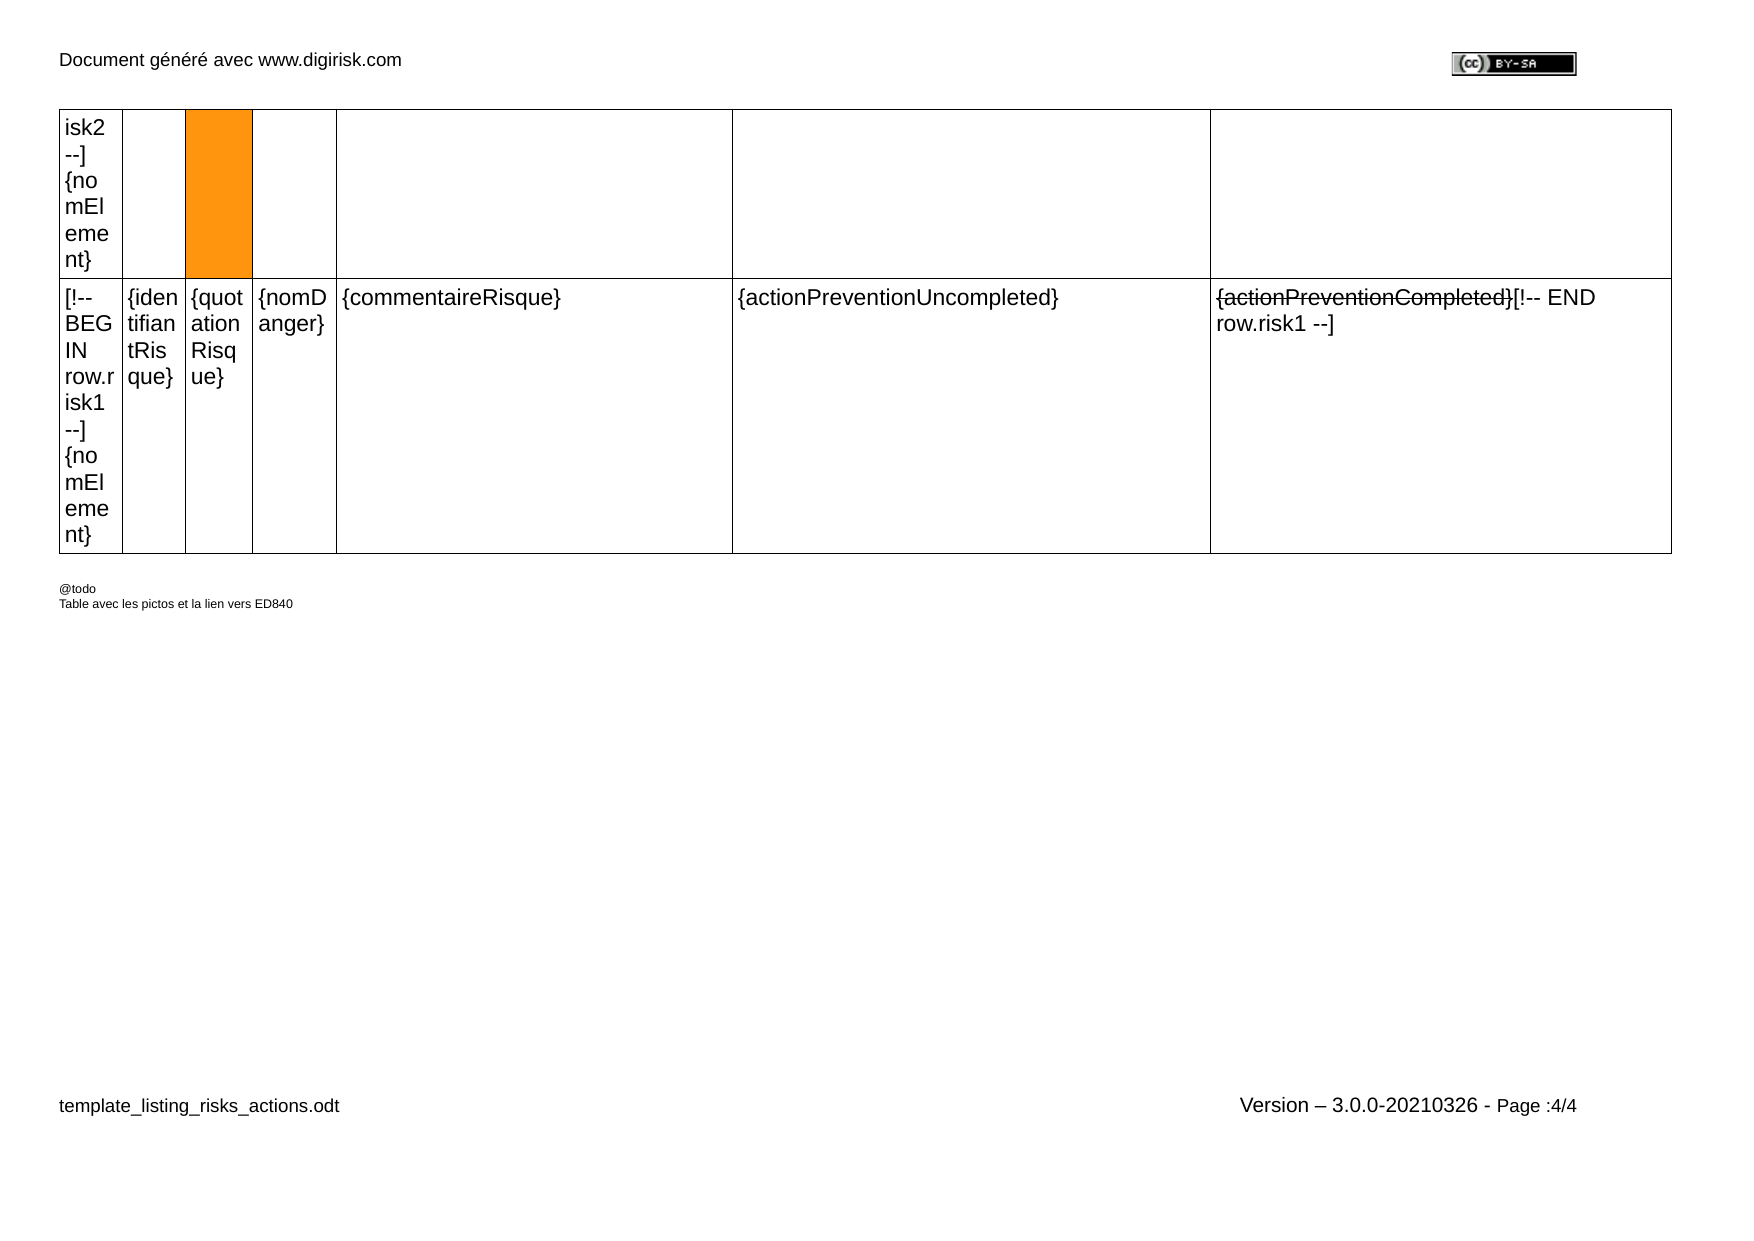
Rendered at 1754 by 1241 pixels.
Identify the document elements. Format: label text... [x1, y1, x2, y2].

text Table avec les pictos et la lien vers ED840 [59, 596, 1671, 611]
table_cell [!-- BEGIN row.risk1 --]{nomElement} [60, 279, 122, 553]
table_cell {nomDanger} [253, 279, 336, 553]
table_cell [337, 110, 732, 278]
table_cell {identifiantRisque} [123, 279, 185, 553]
table_cell [186, 110, 252, 278]
table_cell {actionPreventionUncompleted} [733, 279, 1210, 553]
table_cell {quotationRisque} [186, 279, 252, 553]
table_cell [123, 110, 185, 278]
table_cell {commentaireRisque} [337, 279, 732, 553]
picture [1451, 52, 1577, 76]
table_cell isk2 --]{nomElement} [60, 110, 122, 278]
text @todo [59, 582, 1671, 596]
table_cell [253, 110, 336, 278]
table_cell {actionPreventionCompleted}[!-- END row.risk1 --] [1211, 279, 1671, 553]
table_cell [733, 110, 1210, 278]
table_cell [1211, 110, 1671, 278]
